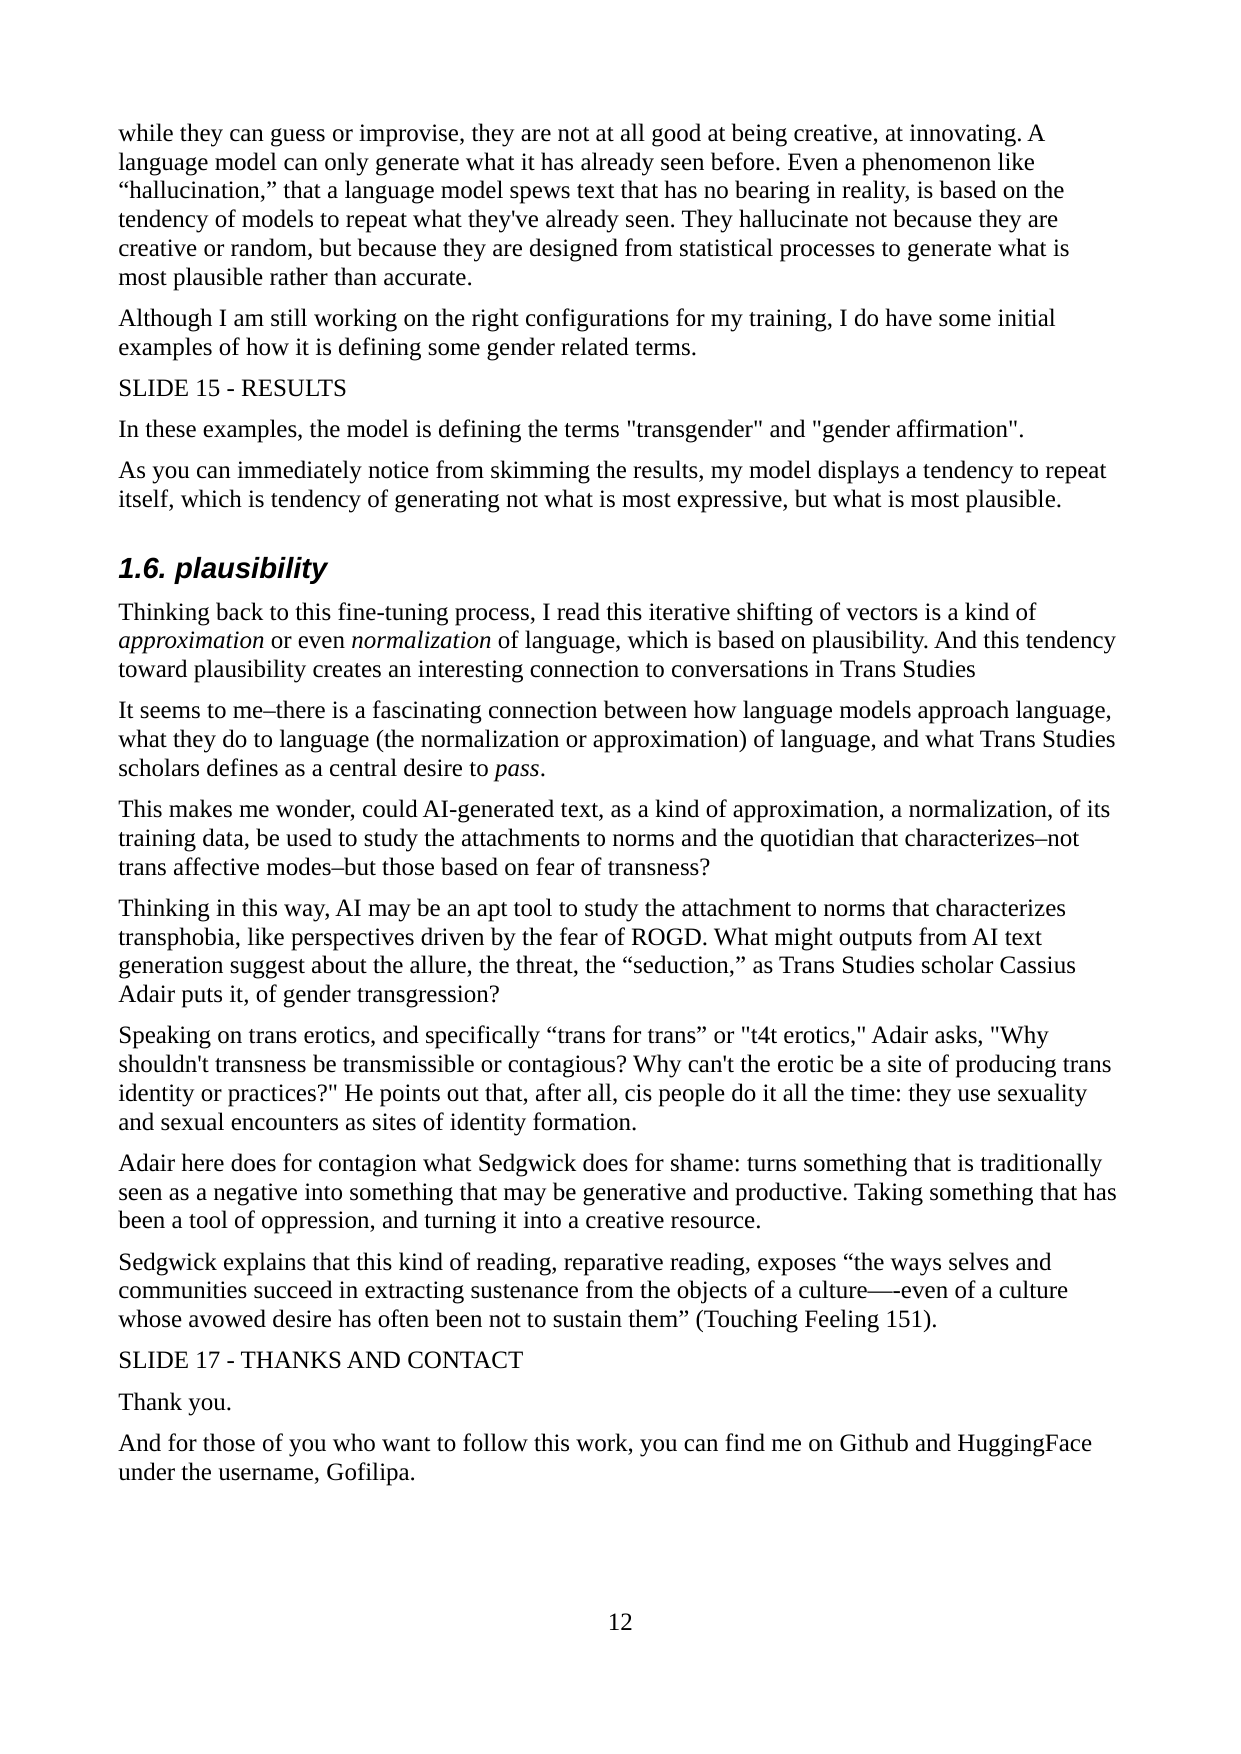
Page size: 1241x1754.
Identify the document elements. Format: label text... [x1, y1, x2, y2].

text Although I am still working on the right configurations for my training, I do have some initial examples of how it is defining some gender related terms. [118, 303, 1122, 361]
text Sedgwick explains that this kind of reading, reparative reading, exposes “the ways selves and communities succeed in extracting sustenance from the objects of a culture—-even of a culture whose avowed desire has often been not to sustain them” (Touching Feeling 151). [118, 1247, 1122, 1333]
text And for those of you who want to follow this work, you can find me on Github and HuggingFace under the username, Gofilipa. [118, 1428, 1122, 1485]
text Thinking in this way, AI may be an apt tool to study the attachment to norms that characterizes transphobia, like perspectives driven by the fear of ROGD. What might outputs from AI text generation suggest about the allure, the threat, the “seduction,” as Trans Studies scholar Cassius Adair puts it, of gender transgression? [118, 893, 1122, 1008]
text Thank you. [118, 1387, 1122, 1415]
text This makes me wonder, could AI-generated text, as a kind of approximation, a normalization, of its training data, be used to study the attachments to norms and the quotidian that characterizes–not trans affective modes–but those based on fear of transness? [118, 794, 1122, 880]
text It seems to me–there is a fascinating connection between how language models approach language, what they do to language (the normalization or approximation) of language, and what Trans Studies scholars defines as a central desire to pass. [118, 695, 1122, 782]
text In these examples, the model is defining the terms "transgender" and "gender affirmation". [118, 414, 1122, 443]
subtitle plausibility [118, 551, 1122, 584]
text SLIDE 15 - RESULTS [118, 373, 1122, 402]
text SLIDE 17 - THANKS AND CONTACT [118, 1345, 1122, 1374]
text Speaking on trans erotics, and specifically “trans for trans” or "t4t erotics," Adair asks, "Why shouldn't transness be transmissible or contagious? Why can't the erotic be a site of producing trans identity or practices?" He points out that, after all, cis people do it all the time: they use sexuality and sexual encounters as sites of identity formation. [118, 1020, 1122, 1135]
text while they can guess or improvise, they are not at all good at being creative, at innovating. A language model can only generate what it has already seen before. Even a phenomenon like “hallucination,” that a language model spews text that has no bearing in reality, is based on the tendency of models to repeat what they've already seen. They hallucinate not because they are creative or random, but because they are designed from statistical processes to generate what is most plausible rather than accurate. [118, 118, 1122, 291]
text Adair here does for contagion what Sedgwick does for shame: turns something that is traditionally seen as a negative into something that may be generative and productive. Taking something that has been a tool of oppression, and turning it into a creative resource. [118, 1148, 1122, 1234]
text Thinking back to this fine-tuning process, I read this iterative shifting of vectors is a kind of approximation or even normalization of language, which is based on plausibility. And this tendency toward plausibility creates an interesting connection to conversations in Trans Studies [118, 597, 1122, 683]
text As you can immediately notice from skimming the results, my model displays a tendency to repeat itself, which is tendency of generating not what is most expressive, but what is most plausible. [118, 456, 1122, 513]
